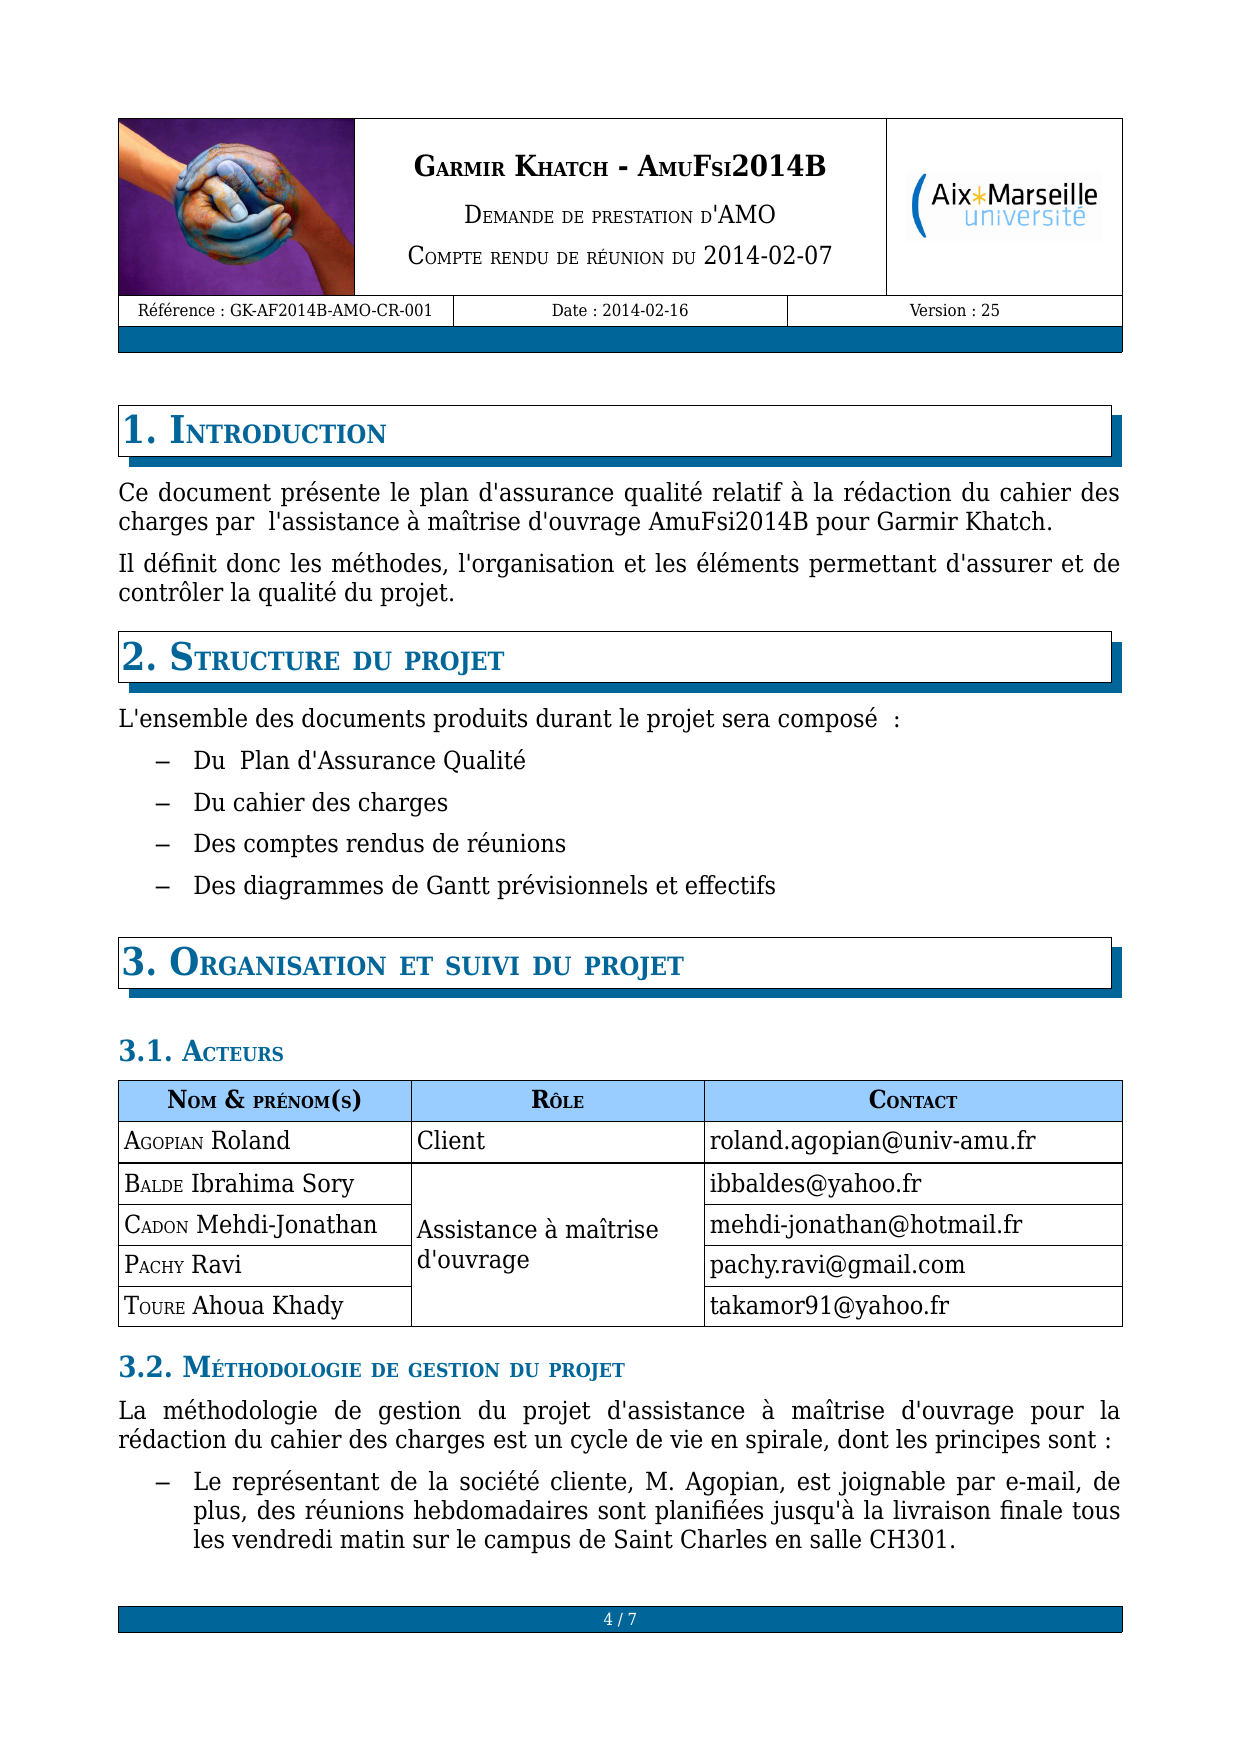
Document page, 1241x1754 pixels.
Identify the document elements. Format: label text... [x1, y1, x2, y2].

table_cell mehdi-jonathan@hotmail.fr [705, 1205, 1122, 1245]
table_header Contact [705, 1081, 1122, 1121]
table_cell ibbaldes@yahoo.fr [705, 1164, 1122, 1204]
subtitle Introduction [119, 406, 1111, 456]
table_cell Toure Ahoua Khady [119, 1287, 411, 1326]
subtitle Structure du projet [119, 632, 1111, 682]
table_cell Assistance à maîtrise d'ouvrage [412, 1164, 704, 1326]
table_cell roland.agopian@univ-amu.fr [705, 1122, 1122, 1161]
list Des comptes rendus de réunions [156, 829, 1122, 859]
list Du cahier des charges [156, 788, 1122, 817]
subtitle Organisation et suivi du projet [119, 938, 1111, 988]
table_header Rôle [412, 1081, 704, 1121]
picture [119, 119, 354, 295]
subtitle Acteurs [118, 1034, 1122, 1068]
table_cell Cadon Mehdi-Jonathan [119, 1205, 411, 1245]
list Du Plan d'Assurance Qualité [156, 746, 1122, 775]
table_cell Pachy Ravi [119, 1246, 411, 1286]
text La méthodologie de gestion du projet d'assistance à maîtrise d'ouvrage pour la rédaction du cahier des charges est un cycle de vie en spirale, dont les principes sont : [118, 1396, 1122, 1454]
table_cell pachy.ravi@gmail.com [705, 1246, 1122, 1286]
text Il définit donc les méthodes, l'organisation et les éléments permettant d'assurer et de contrôler la qualité du projet. [118, 549, 1122, 607]
list Le représentant de la société cliente, M. Agopian, est joignable par e-mail, de plus, des réunions hebdomadaires sont planifiées jusqu'à la livraison finale tous les vendredi matin sur le campus de Saint Charles en salle CH301. [156, 1467, 1122, 1554]
list Des diagrammes de Gantt prévisionnels et effectifs [156, 871, 1122, 900]
table_cell Balde Ibrahima Sory [119, 1164, 411, 1204]
table_header Nom & prénom(s) [119, 1081, 411, 1121]
picture [887, 126, 1122, 288]
table_cell takamor91@yahoo.fr [705, 1287, 1122, 1326]
text Ce document présente le plan d'assurance qualité relatif à la rédaction du cahier des charges par l'assistance à maîtrise d'ouvrage AmuFsi2014B pour Garmir Khatch. [118, 478, 1122, 537]
text L'ensemble des documents produits durant le projet sera composé : [118, 704, 1122, 734]
subtitle Méthodologie de gestion du projet [118, 1350, 1122, 1384]
table_cell Client [412, 1122, 704, 1161]
table_cell Agopian Roland [119, 1122, 411, 1161]
